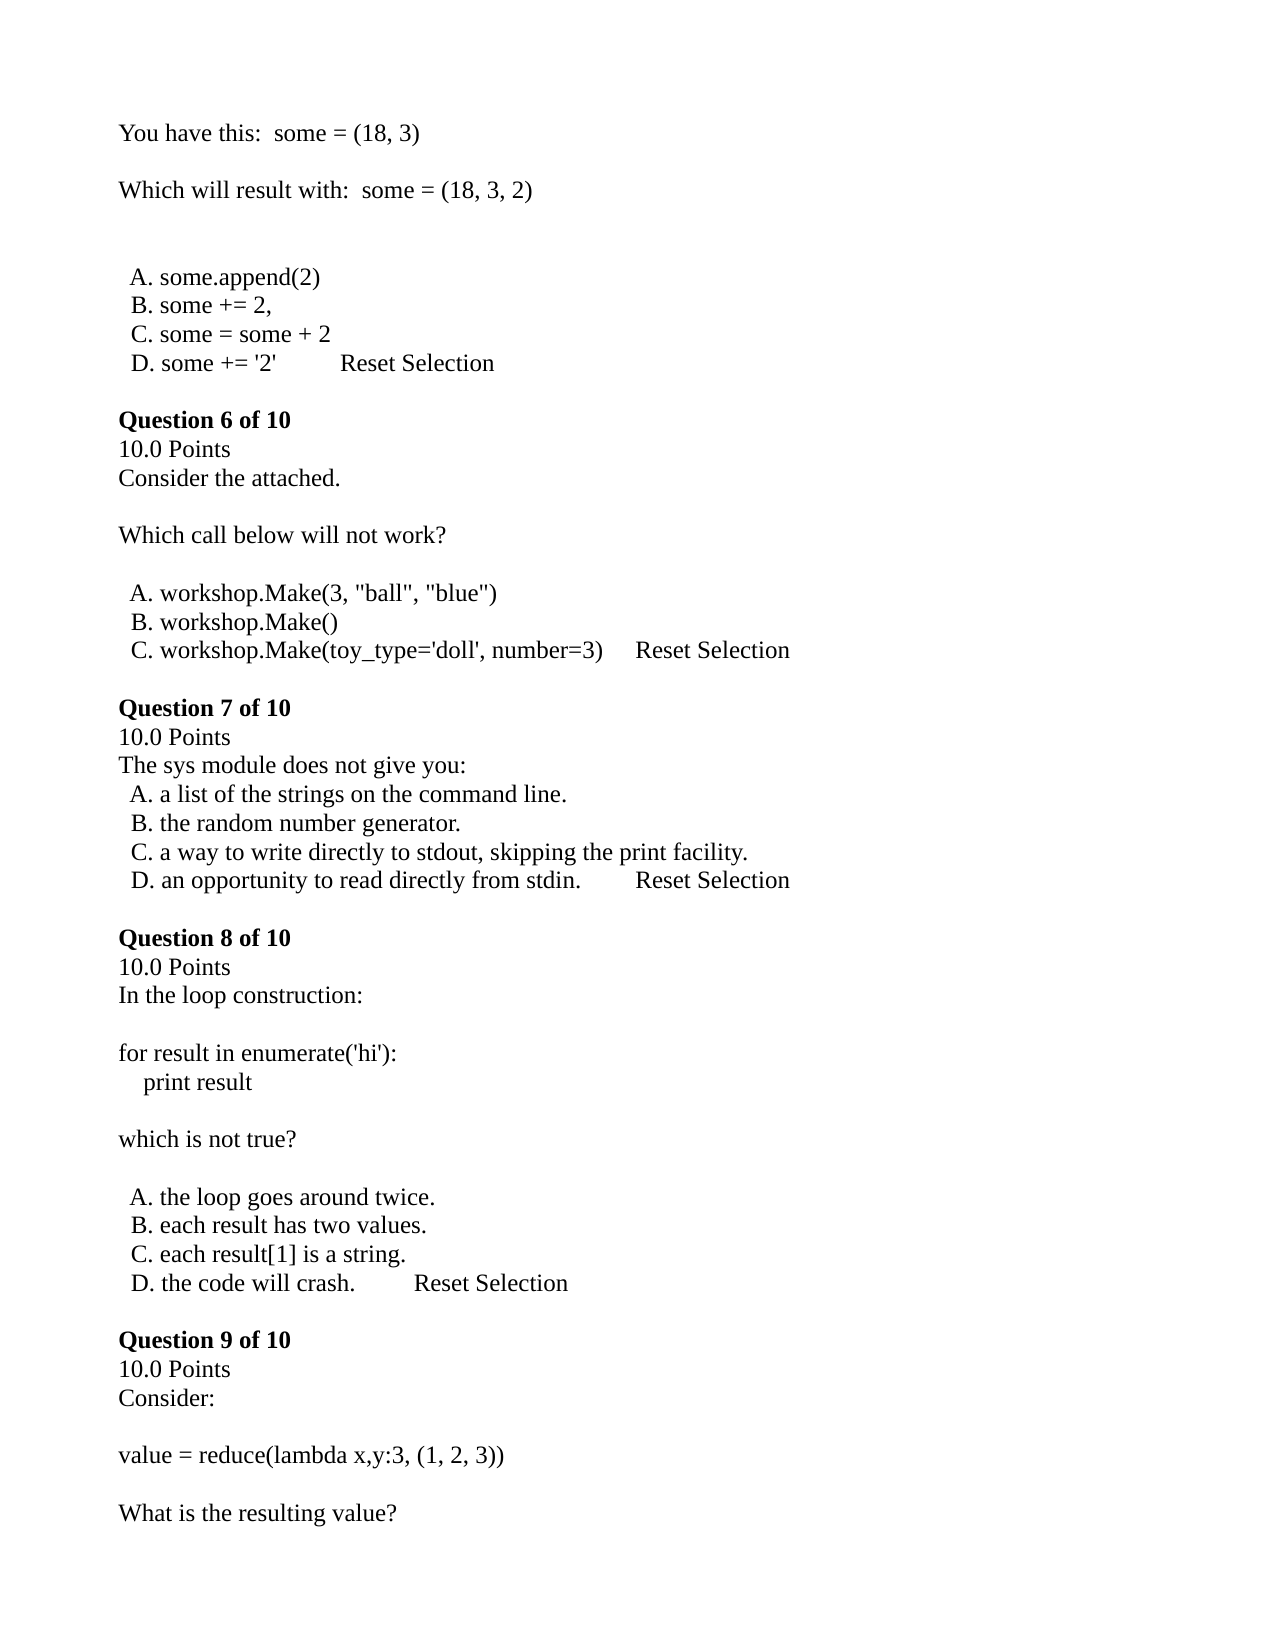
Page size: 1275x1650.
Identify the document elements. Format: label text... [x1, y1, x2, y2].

text Which will result with: some = (18, 3, 2) [118, 176, 1157, 204]
text Question 6 of 10 [118, 406, 1157, 434]
text value = reduce(lambda x,y:3, (1, 2, 3)) [118, 1441, 1157, 1469]
text Consider the attached. [118, 463, 1157, 492]
text In the loop construction: [118, 981, 1157, 1009]
text B. each result has two values. [118, 1211, 1157, 1239]
text A. workshop.Make(3, "ball", "blue") [118, 578, 1157, 607]
text D. some += '2' Reset Selection [118, 348, 1157, 377]
text C. workshop.Make(toy_type='doll', number=3) Reset Selection [118, 636, 1157, 664]
text The sys module does not give you: [118, 751, 1157, 779]
text Question 9 of 10 [118, 1326, 1157, 1354]
text 10.0 Points [118, 722, 1157, 751]
text Question 7 of 10 [118, 693, 1157, 722]
text 10.0 Points [118, 952, 1157, 981]
text D. the code will crash. Reset Selection [118, 1268, 1157, 1297]
text 10.0 Points [118, 434, 1157, 463]
text B. the random number generator. [118, 808, 1157, 837]
text You have this: some = (18, 3) [118, 118, 1157, 147]
text Consider: [118, 1383, 1157, 1412]
text which is not true? [118, 1124, 1157, 1153]
text for result in enumerate('hi'): [118, 1038, 1157, 1067]
text Question 8 of 10 [118, 923, 1157, 952]
text C. each result[1] is a string. [118, 1239, 1157, 1268]
text A. the loop goes around twice. [118, 1182, 1157, 1211]
text 10.0 Points [118, 1354, 1157, 1383]
text Which call below will not work? [118, 521, 1157, 549]
text C. some = some + 2 [118, 319, 1157, 348]
text C. a way to write directly to stdout, skipping the print facility. [118, 837, 1157, 866]
text A. a list of the strings on the command line. [118, 779, 1157, 808]
text B. workshop.Make() [118, 607, 1157, 636]
text B. some += 2, [118, 291, 1157, 319]
text A. some.append(2) [118, 262, 1157, 291]
text print result [118, 1067, 1157, 1096]
text What is the resulting value? [118, 1498, 1157, 1527]
text D. an opportunity to read directly from stdin. Reset Selection [118, 866, 1157, 894]
